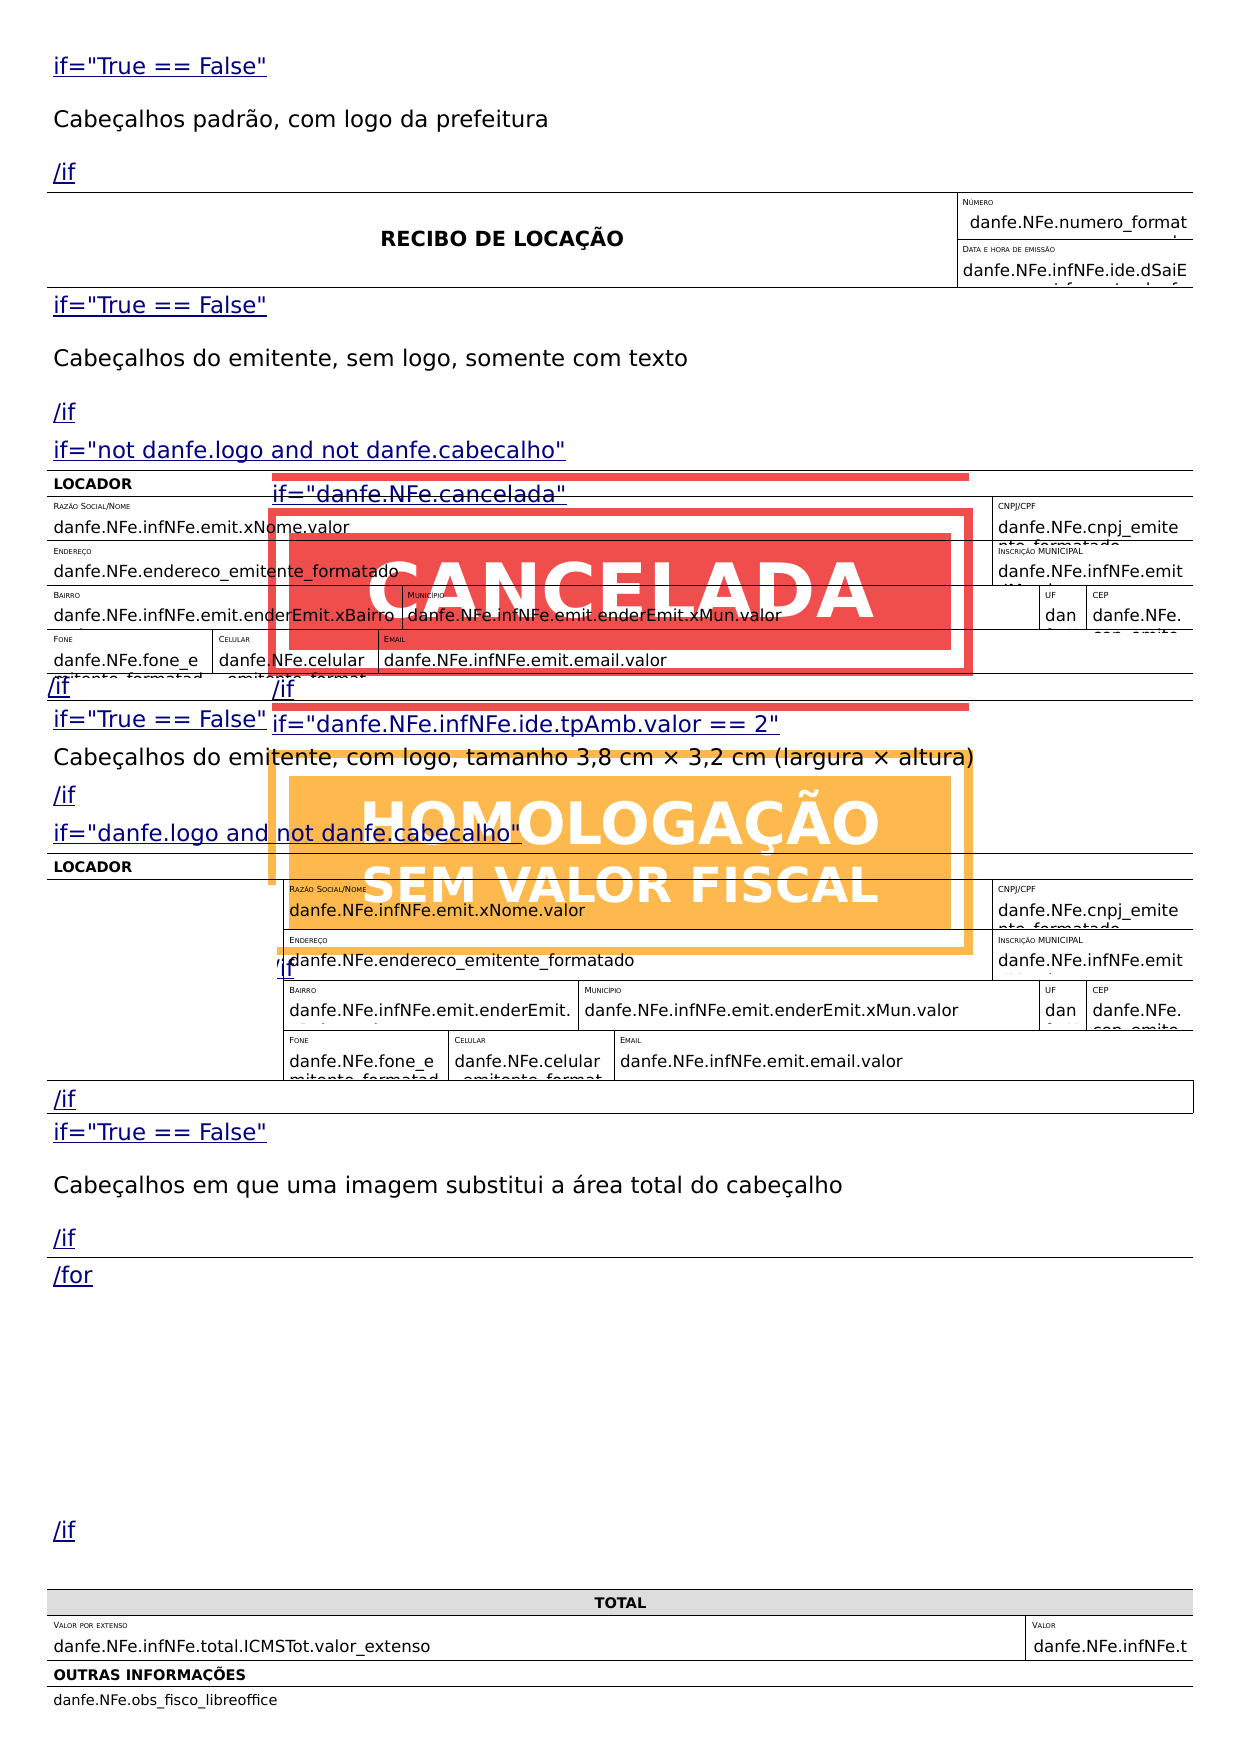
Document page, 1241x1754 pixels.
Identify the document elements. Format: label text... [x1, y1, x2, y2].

table_cell /for [47, 1258, 1193, 1295]
table_cell /if [47, 1295, 1193, 1550]
